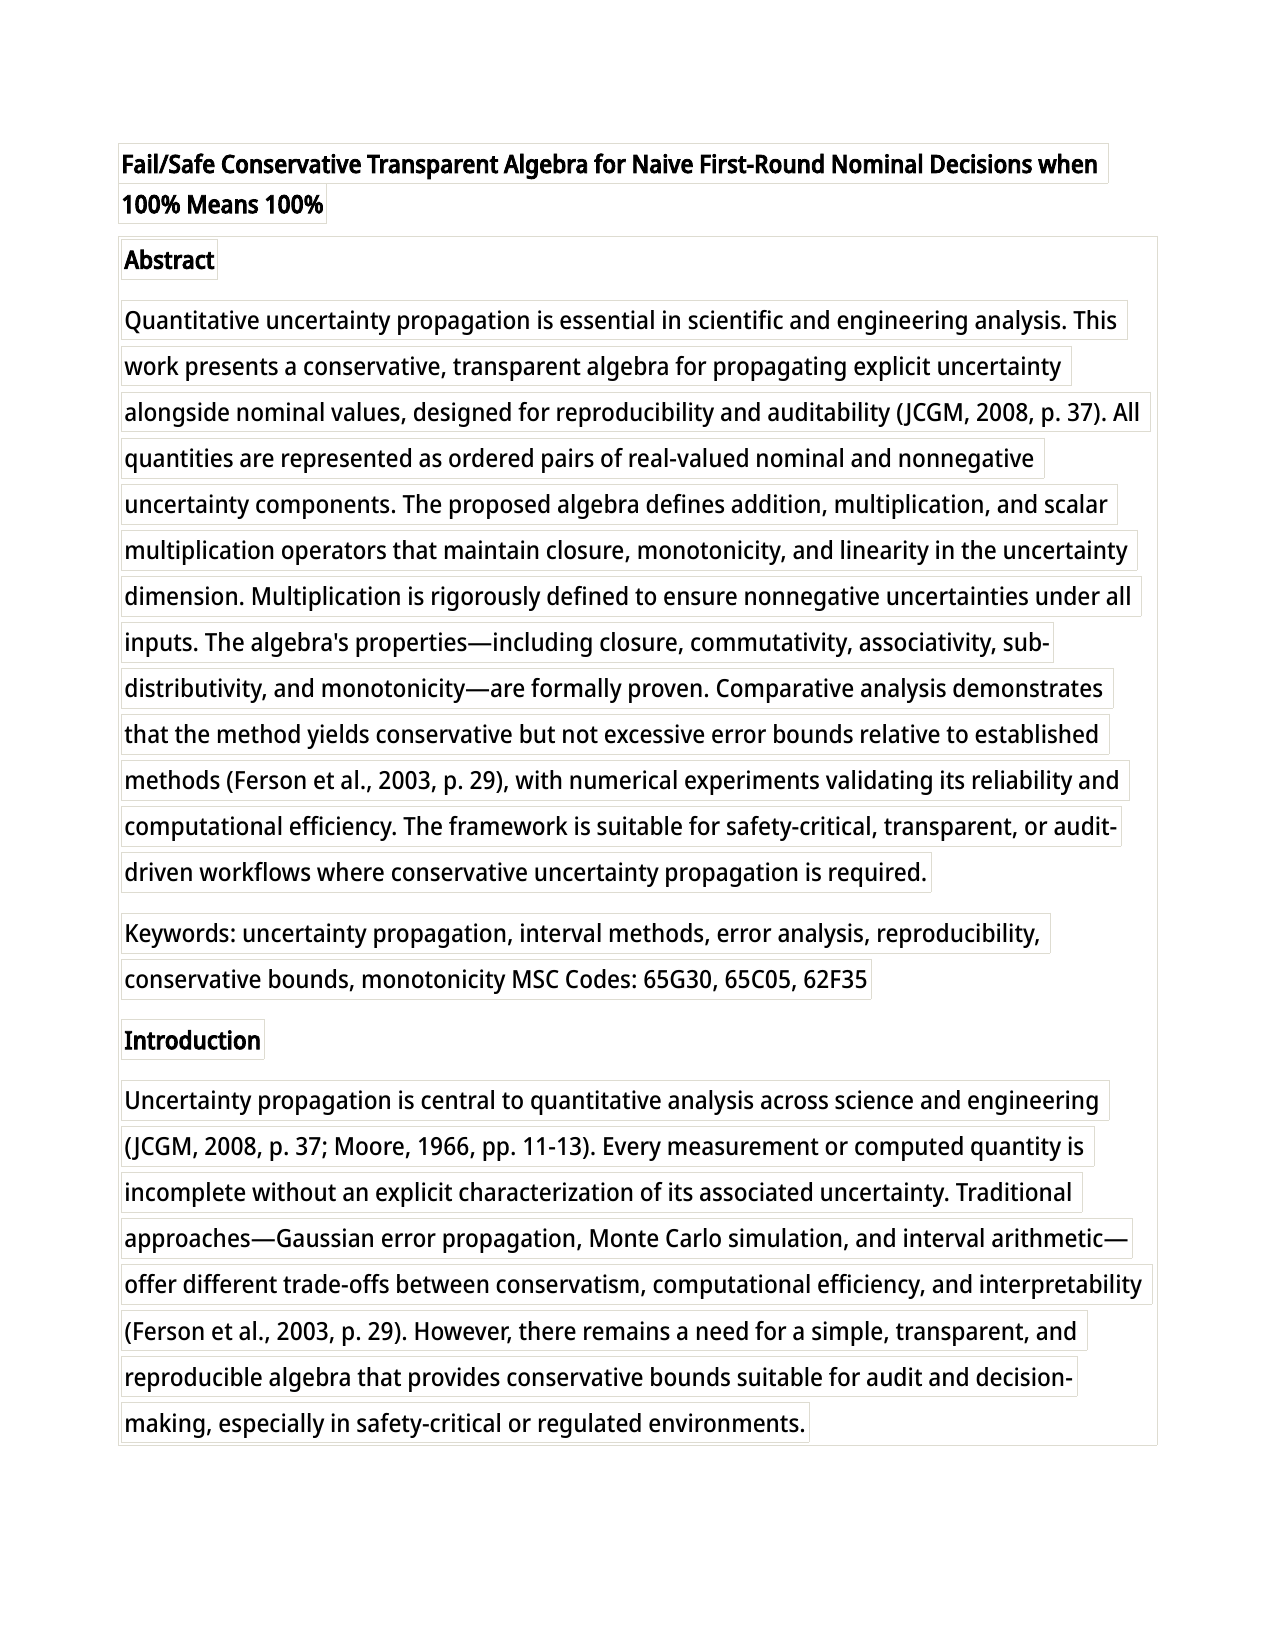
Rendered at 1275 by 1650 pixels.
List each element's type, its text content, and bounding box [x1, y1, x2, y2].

subtitle Introduction [119, 1016, 1157, 1059]
text Quantitative uncertainty propagation is essential in scientific and engineering analysis. This work presents a conservative, transparent algebra for propagating explicit uncertainty alongside nominal values, designed for reproducibility and auditability (JCGM, 2008, p. 37). All quantities are represented as ordered pairs of real-valued nominal and nonnegative uncertainty components. The proposed algebra defines addition, multiplication, and scalar multiplication operators that maintain closure, monotonicity, and linearity in the uncertainty dimension. Multiplication is rigorously defined to ensure nonnegative uncertainties under all inputs. The algebra's properties—including closure, commutativity, associativity, sub-distributivity, and monotonicity—are formally proven. Comparative analysis demonstrates that the method yields conservative but not excessive error bounds relative to established methods (Ferson et al., 2003, p. 29), with numerical experiments validating its reliability and computational efficiency. The framework is suitable for safety-critical, transparent, or audit-driven workflows where conservative uncertainty propagation is required. [119, 296, 1157, 892]
subtitle Abstract [119, 237, 1157, 279]
text Uncertainty propagation is central to quantitative analysis across science and engineering (JCGM, 2008, p. 37; Moore, 1966, pp. 11-13). Every measurement or computed quantity is incomplete without an explicit characterization of its associated uncertainty. Traditional approaches—Gaussian error propagation, Monte Carlo simulation, and interval arithmetic—offer different trade-offs between conservatism, computational efficiency, and interpretability (Ferson et al., 2003, p. 29). However, there remains a need for a simple, transparent, and reproducible algebra that provides conservative bounds suitable for audit and decision-making, especially in safety-critical or regulated environments. [119, 1077, 1157, 1445]
subtitle Fail/Safe Conservative Transparent Algebra for Naive First-Round Nominal Decisions when 100% Means 100% [119, 143, 1157, 223]
text Keywords: uncertainty propagation, interval methods, error analysis, reproducibility, conservative bounds, monotonicity MSC Codes: 65G30, 65C05, 62F35 [119, 909, 1157, 999]
